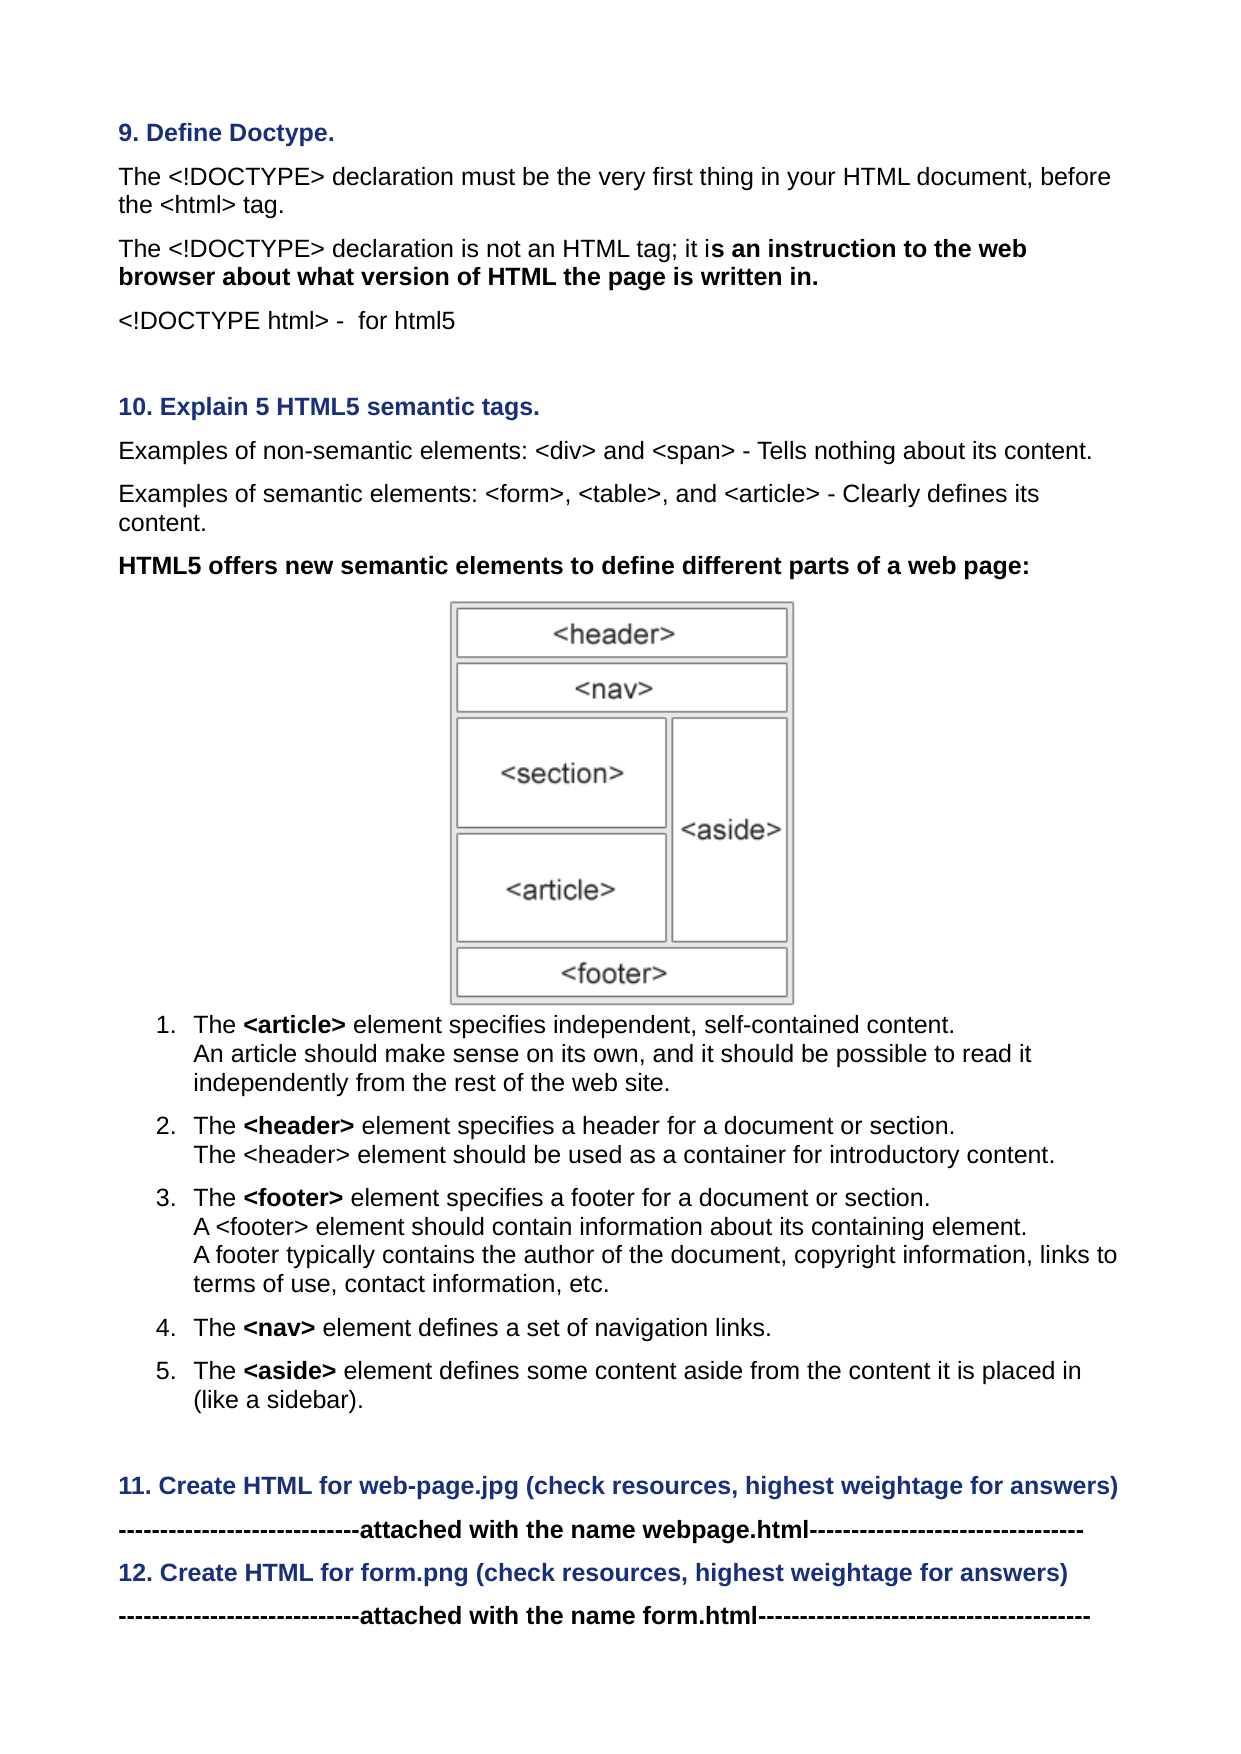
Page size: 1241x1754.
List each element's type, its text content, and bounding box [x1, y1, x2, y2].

text The <!DOCTYPE> declaration must be the very first thing in your HTML document, before the <html> tag. [118, 161, 1122, 219]
text 12. Create HTML for form.png (check resources, highest weightage for answers) [118, 1558, 1122, 1587]
text -----------------------------attached with the name webpage.html--------------------------------- [118, 1514, 1122, 1543]
text HTML5 offers new semantic elements to define different parts of a web page: [118, 551, 1122, 580]
text 9. Define Doctype. [118, 118, 1122, 147]
list The <footer> element specifies a footer for a document or section. A <footer> element should contain information about its containing element. A footer typically contains the author of the document, copyright information, links to terms of use, contact information, etc. [156, 1183, 1122, 1298]
text Examples of semantic elements: <form>, <table>, and <article> - Clearly defines its content. [118, 479, 1122, 536]
text 11. Create HTML for web-page.jpg (check resources, highest weightage for answers) [118, 1471, 1122, 1500]
list The <nav> element defines a set of navigation links. [156, 1312, 1122, 1341]
text The <!DOCTYPE> declaration is not an HTML tag; it is an instruction to the web browser about what version of HTML the page is written in. [118, 233, 1122, 291]
list The <aside> element defines some content aside from the content it is placed in (like a sidebar). [156, 1356, 1122, 1413]
text -----------------------------attached with the name form.html---------------------------------------- [118, 1601, 1122, 1630]
picture [442, 594, 799, 1010]
list The <article> element specifies independent, self-contained content. An article should make sense on its own, and it should be possible to read it independently from the rest of the web site. [156, 594, 1122, 1096]
text <!DOCTYPE html> - for html5 [118, 306, 1122, 334]
text 10. Explain 5 HTML5 semantic tags. [118, 392, 1122, 421]
text Examples of non-semantic elements: <div> and <span> - Tells nothing about its content. [118, 436, 1122, 464]
list The <header> element specifies a header for a document or section. The <header> element should be used as a container for introductory content. [156, 1111, 1122, 1168]
